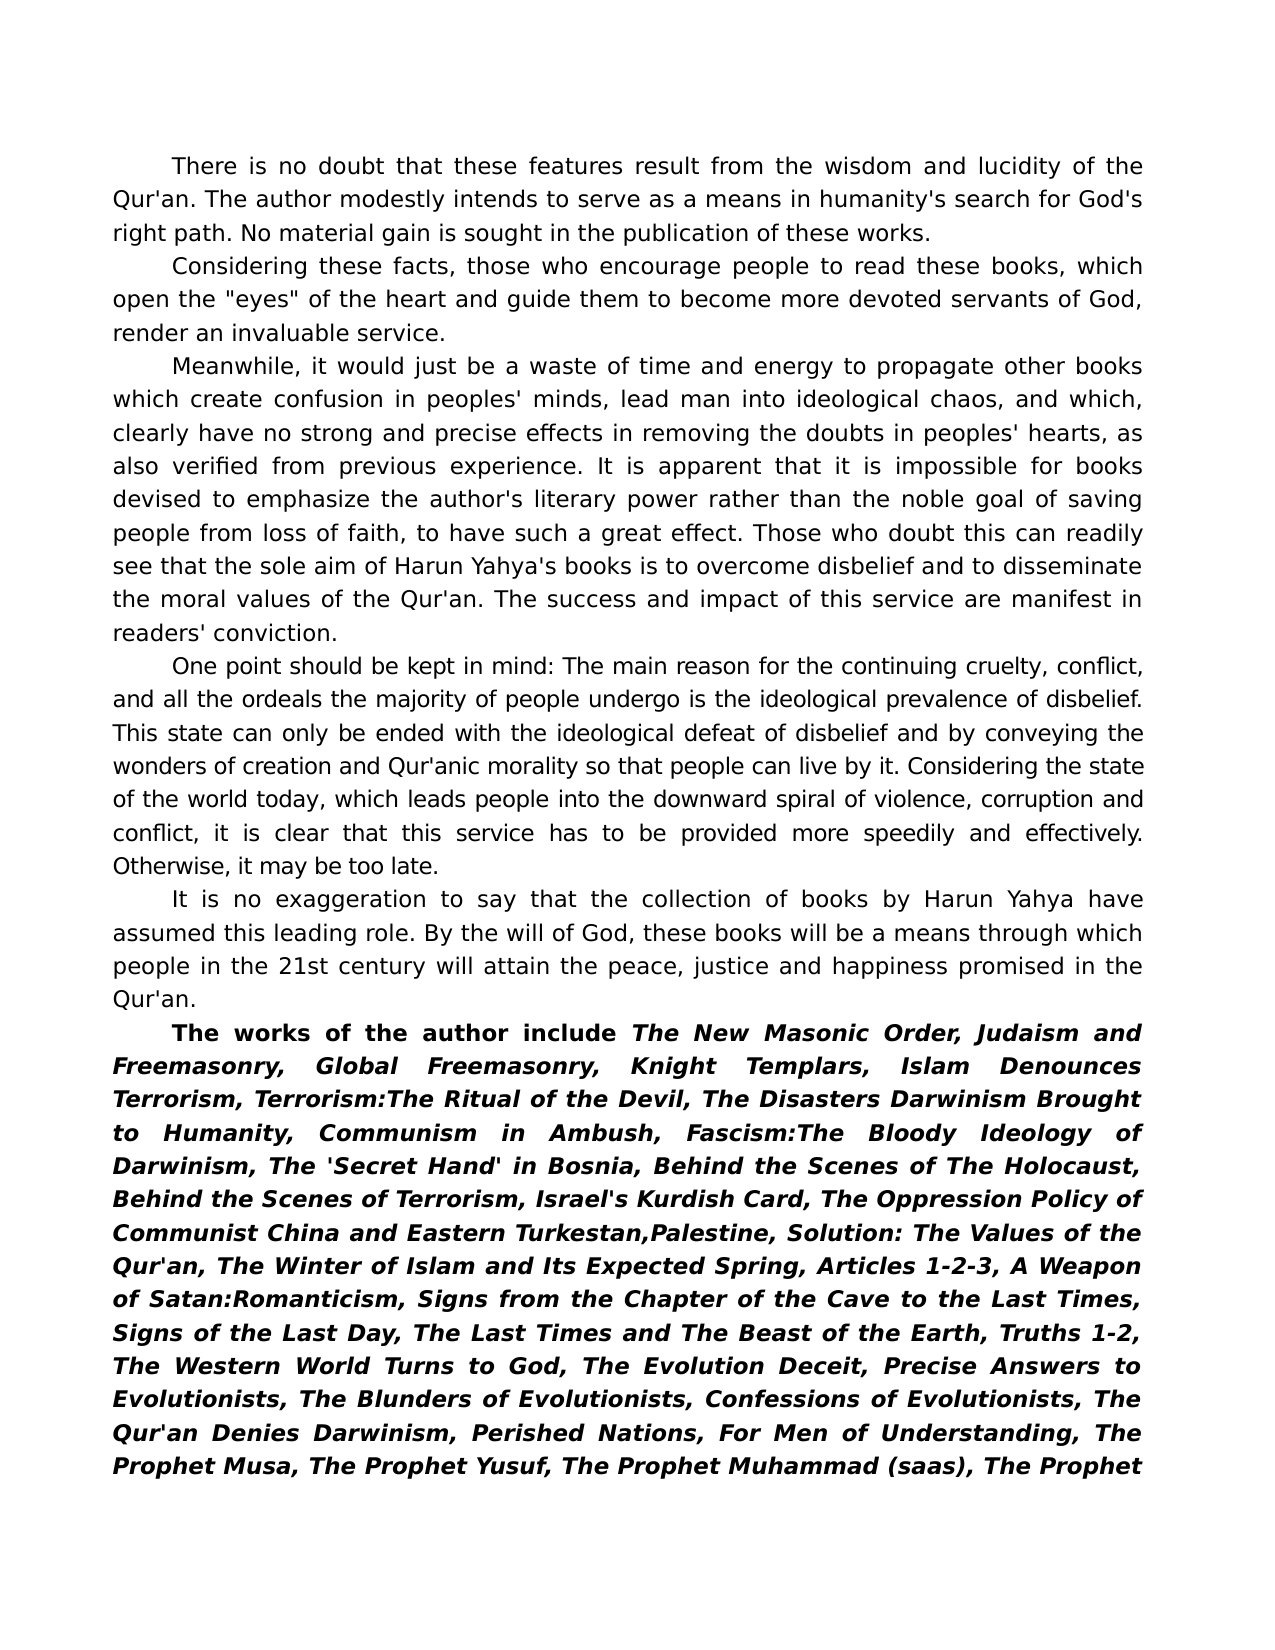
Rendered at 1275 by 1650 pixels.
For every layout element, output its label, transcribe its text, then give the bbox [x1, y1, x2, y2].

text The works of the author include The New Masonic Order, Judaism and Freemasonry, Global Freemasonry, Knight Templars, Islam Denounces Terrorism, Terrorism:The Ritual of the Devil, The Disasters Darwinism Brought to Humanity, Communism in Ambush, Fascism:The Bloody Ideology of Darwinism, The 'Secret Hand' in Bosnia, Behind the Scenes of The Holocaust, Behind the Scenes of Terrorism, Israel's Kurdish Card, The Oppression Policy of Communist China and Eastern Turkestan,Palestine, Solution: The Values of the Qur'an, The Winter of Islam and Its Expected Spring, Articles 1-2-3, A Weapon of Satan:Romanticism, Signs from the Chapter of the Cave to the Last Times, Signs of the Last Day, The Last Times and The Beast of the Earth, Truths 1-2, The Western World Turns to God, The Evolution Deceit, Precise Answers to Evolutionists, The Blunders of Evolutionists, Confessions of Evolutionists, The Qur'an Denies Darwinism, Perished Nations, For Men of Understanding, The Prophet Musa, The Prophet Yusuf, The Prophet Muhammad (saas), The Prophet [112, 1014, 1145, 1481]
text It is no exaggeration to say that the collection of books by Harun Yahya have assumed this leading role. By the will of God, these books will be a means through which people in the 21st century will attain the peace, justice and happiness promised in the Qur'an. [112, 881, 1145, 1014]
text There is no doubt that these features result from the wisdom and lucidity of the Qur'an. The author modestly intends to serve as a means in humanity's search for God's right path. No material gain is sought in the publication of these works. [112, 148, 1145, 248]
text Meanwhile, it would just be a waste of time and energy to propagate other books which create confusion in peoples' minds, lead man into ideological chaos, and which, clearly have no strong and precise effects in removing the doubts in peoples' hearts, as also verified from previous experience. It is apparent that it is impossible for books devised to emphasize the author's literary power rather than the noble goal of saving people from loss of faith, to have such a great effect. Those who doubt this can readily see that the sole aim of Harun Yahya's books is to overcome disbelief and to disseminate the moral values of the Qur'an. The success and impact of this service are manifest in readers' conviction. [112, 348, 1145, 648]
text Considering these facts, those who encourage people to read these books, which open the "eyes" of the heart and guide them to become more devoted servants of God, render an invaluable service. [112, 248, 1145, 348]
text One point should be kept in mind: The main reason for the continuing cruelty, conflict, and all the ordeals the majority of people undergo is the ideological prevalence of disbelief. This state can only be ended with the ideological defeat of disbelief and by conveying the wonders of creation and Qur'anic morality so that people can live by it. Considering the state of the world today, which leads people into the downward spiral of violence, corruption and conflict, it is clear that this service has to be provided more speedily and effectively. Otherwise, it may be too late. [112, 648, 1145, 881]
